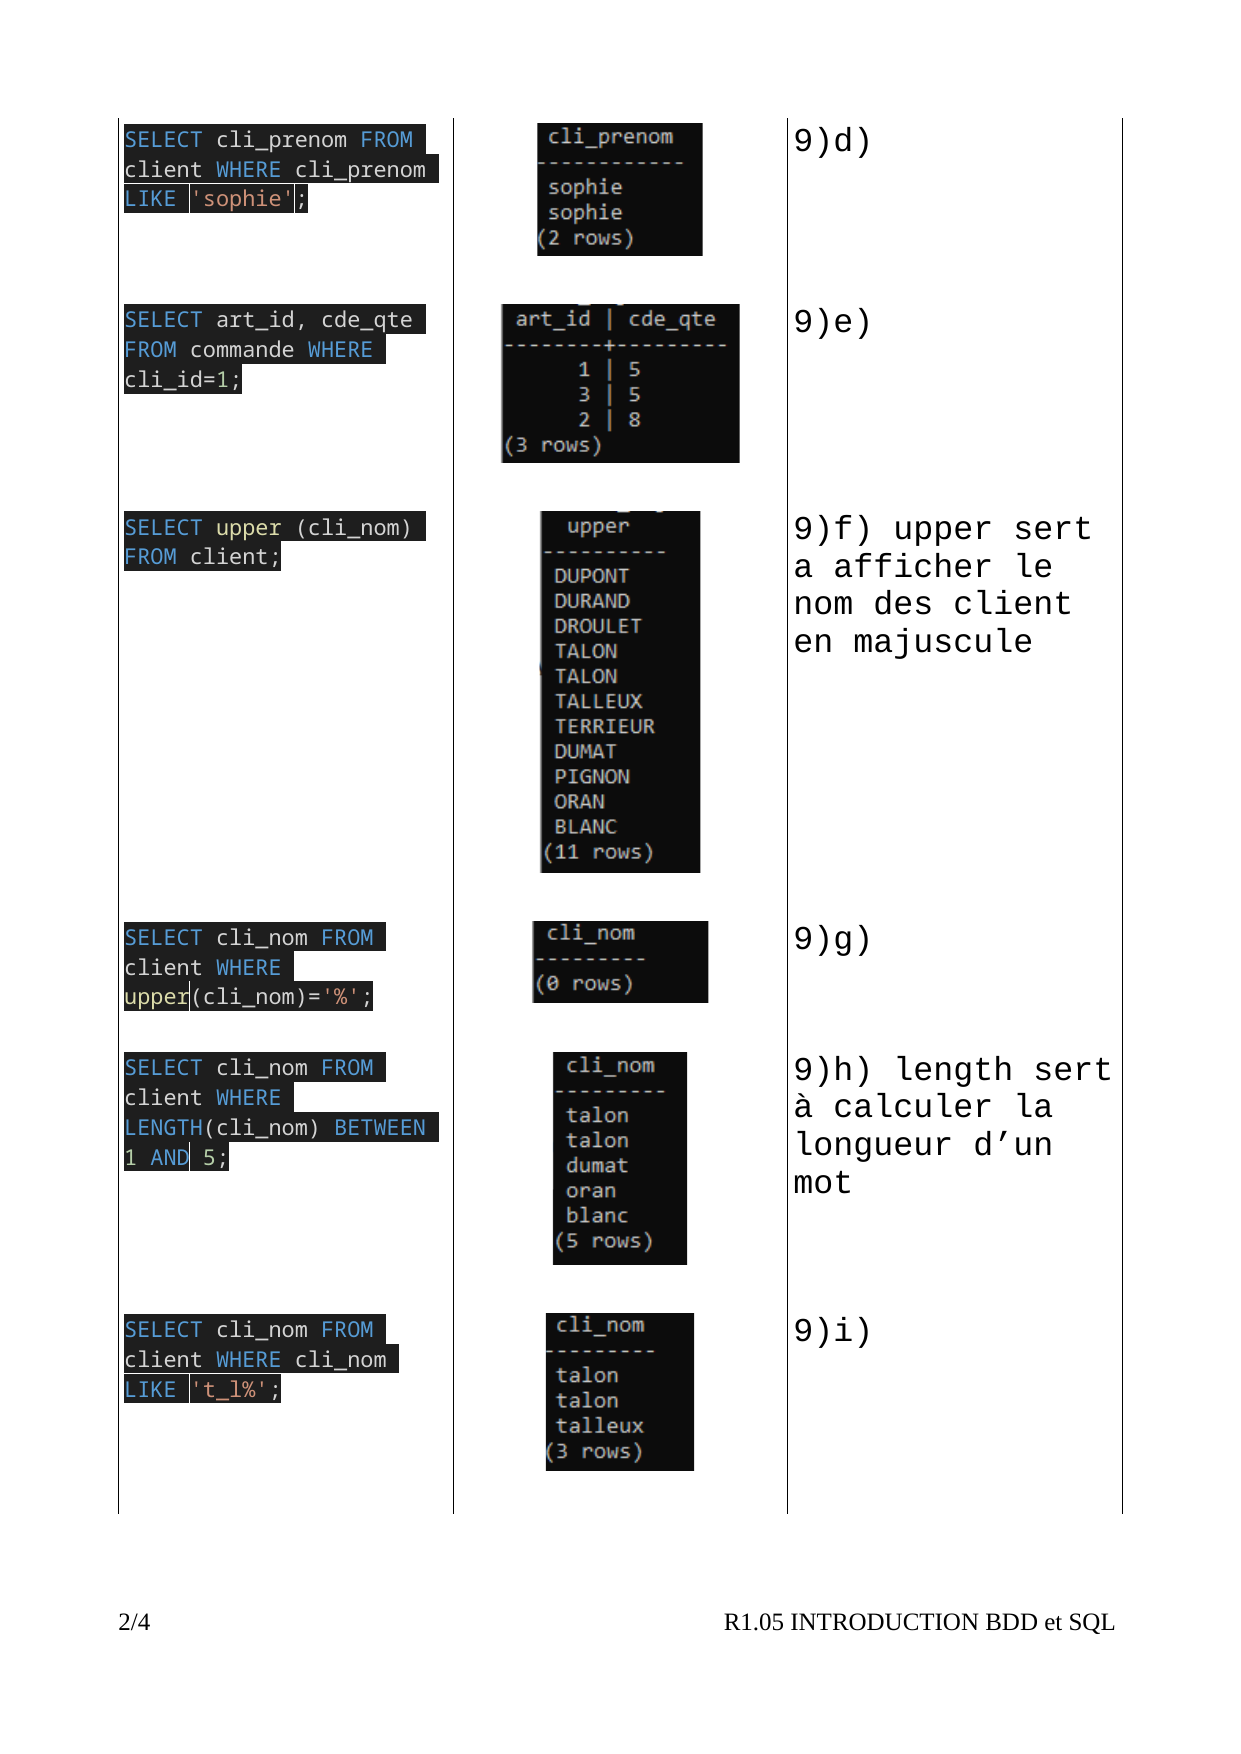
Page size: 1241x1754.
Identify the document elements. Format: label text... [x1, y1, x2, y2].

table_cell [454, 1308, 787, 1514]
picture [531, 921, 709, 1003]
table_cell 9)h) length sert à calculer la longueur d’un mot [788, 1046, 1122, 1308]
table_cell [454, 916, 787, 1046]
table_cell 9)e) [788, 299, 1122, 506]
table_cell [454, 1046, 787, 1308]
table_cell SELECT cli_nom FROM client WHERE upper(cli_nom)='%'; [119, 916, 453, 1046]
table_cell [454, 299, 787, 506]
picture [500, 304, 740, 463]
table_cell 9)g) [788, 916, 1122, 1046]
picture [545, 1313, 695, 1471]
table_cell SELECT art_id, cde_qte FROM commande WHERE cli_id=1; [119, 299, 453, 506]
table_cell SELECT cli_nom FROM client WHERE cli_nom LIKE 't_l%'; [119, 1308, 453, 1514]
picture [539, 511, 701, 873]
table_cell SELECT upper (cli_nom) FROM client; [119, 506, 453, 916]
table_cell SELECT cli_nom FROM client WHERE LENGTH(cli_nom) BETWEEN 1 AND 5; [119, 1046, 453, 1308]
table_cell [454, 118, 787, 299]
table_cell [454, 506, 787, 916]
table_cell 9)d) [788, 118, 1122, 299]
table_cell 9)i) [788, 1308, 1122, 1514]
table_cell SELECT cli_prenom FROM client WHERE cli_prenom LIKE 'sophie'; [119, 118, 453, 299]
table_cell 9)f) upper sert a afficher le nom des client en majuscule [788, 506, 1122, 916]
picture [537, 123, 703, 256]
picture [552, 1052, 688, 1265]
